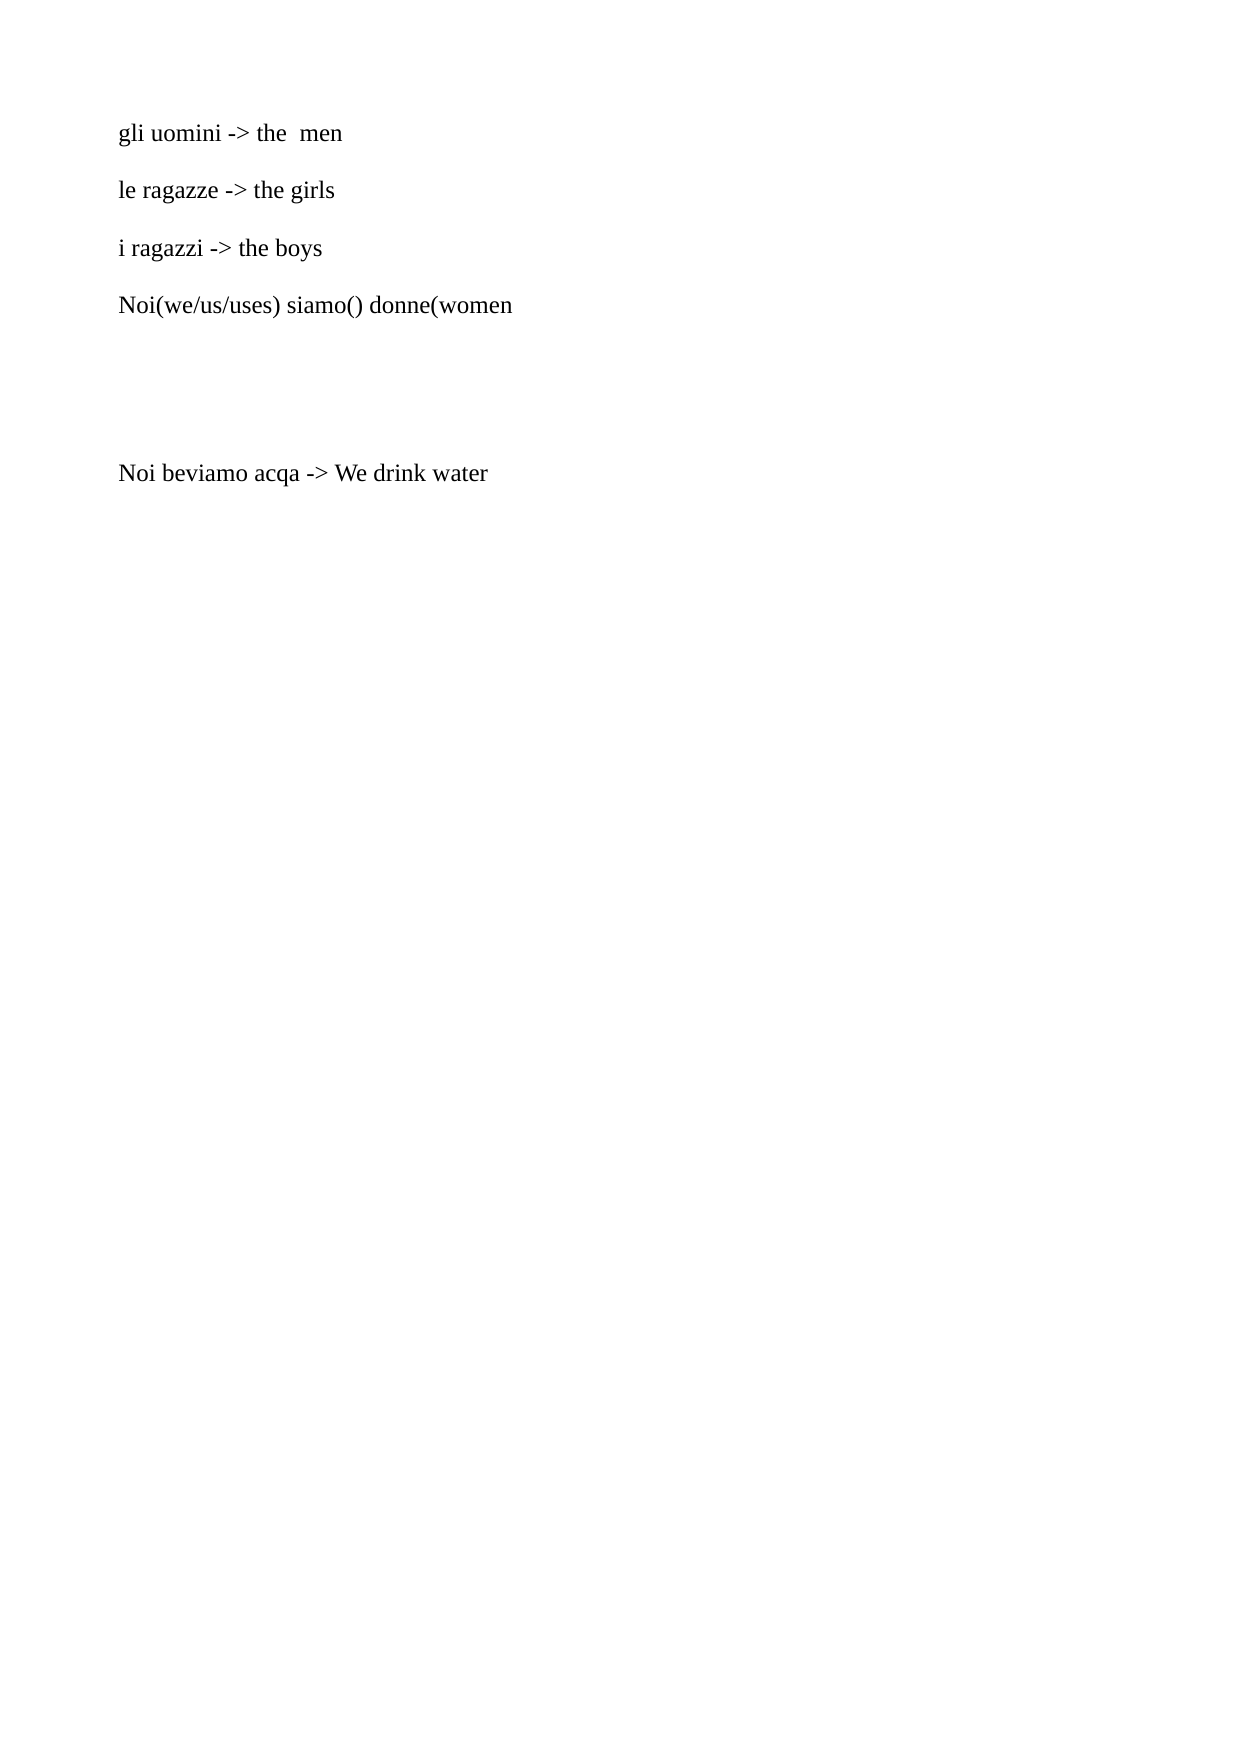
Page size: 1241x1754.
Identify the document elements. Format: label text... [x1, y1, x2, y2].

text Noi beviamo acqa -> We drink water [118, 458, 1122, 486]
table_header [118, 319, 178, 354]
table_cell [118, 354, 178, 388]
text gli uomini -> the men [118, 118, 1122, 147]
text le ragazze -> the girls [118, 176, 1122, 204]
table_cell [118, 389, 178, 423]
text Noi(we/us/uses) siamo() donne(women [118, 291, 1122, 319]
text i ragazzi -> the boys [118, 233, 1122, 262]
